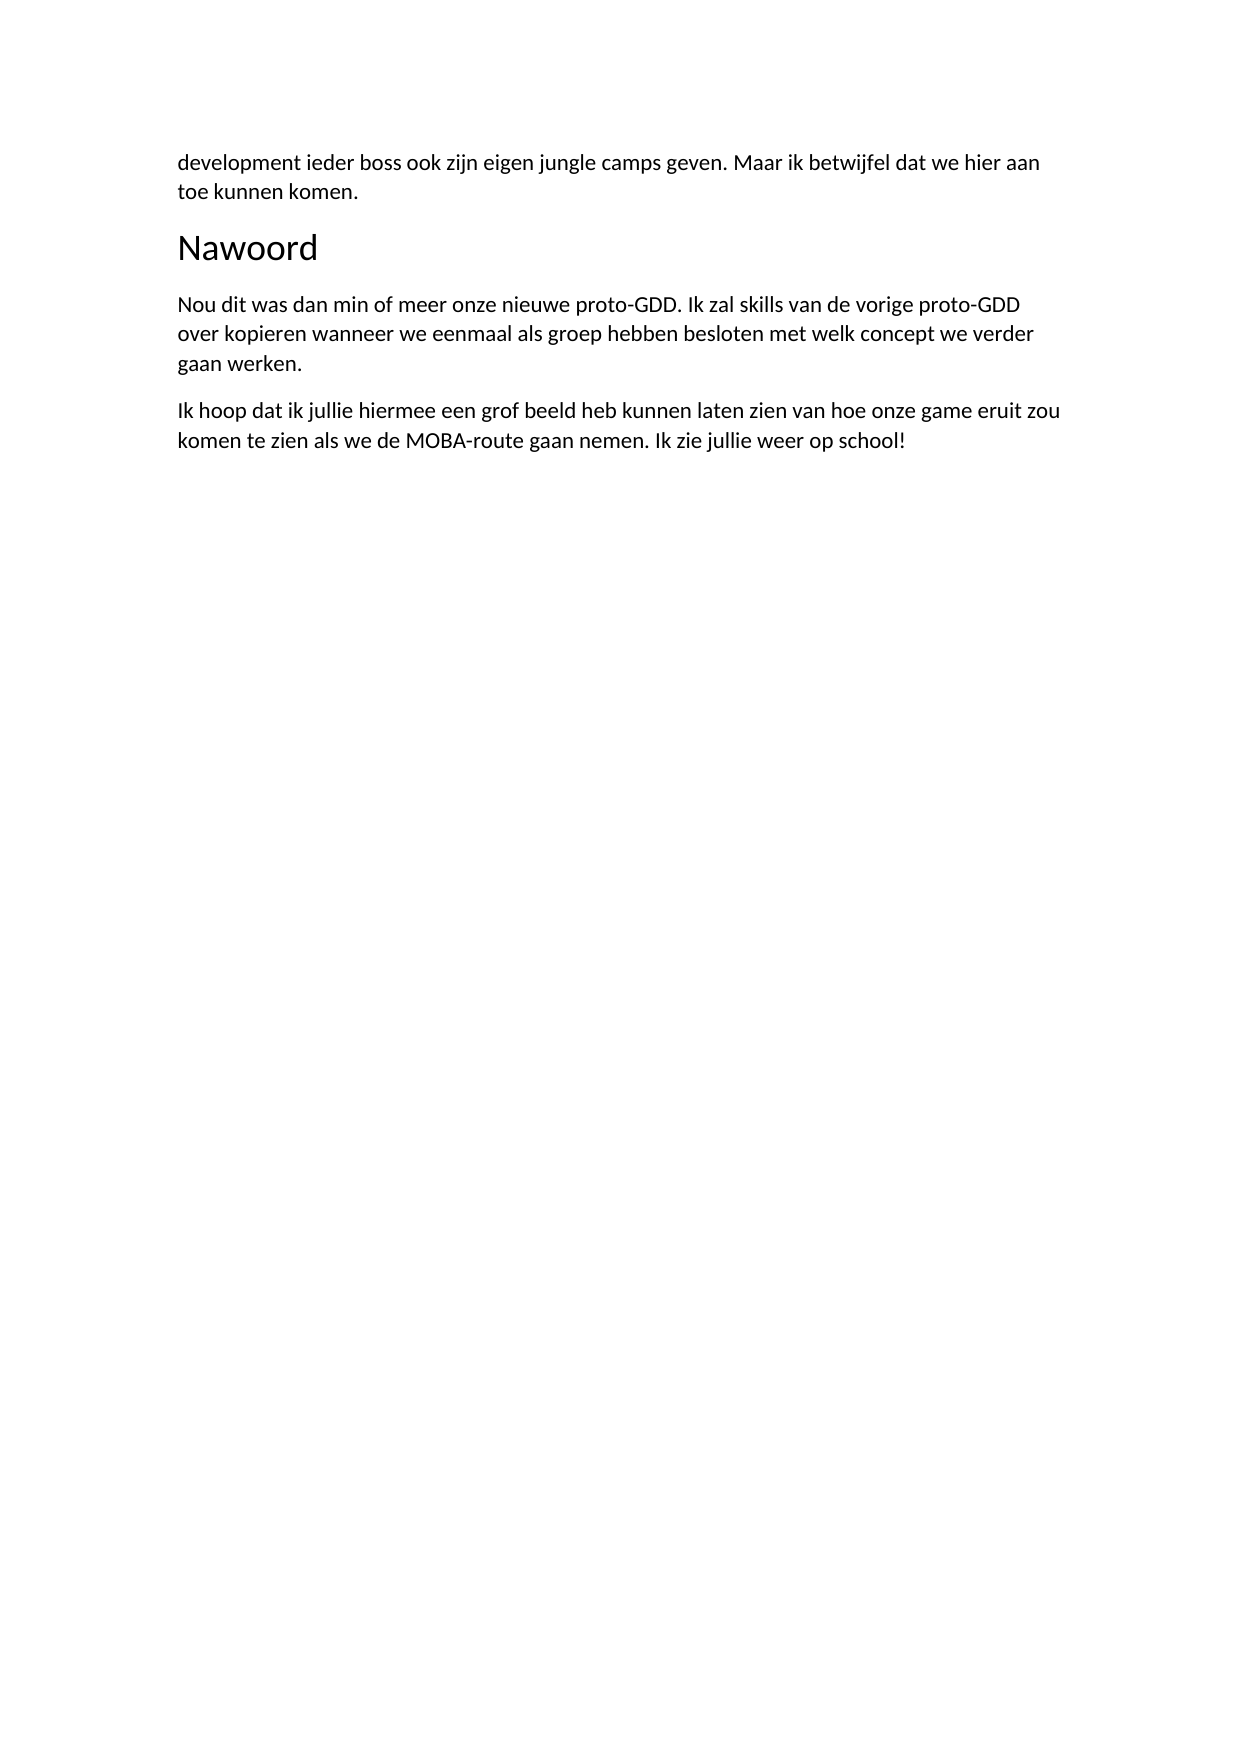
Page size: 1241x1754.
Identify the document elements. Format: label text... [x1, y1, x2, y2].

text Ik hoop dat ik jullie hiermee een grof beeld heb kunnen laten zien van hoe onze game eruit zou komen te zien als we de MOBA-route gaan nemen. Ik zie jullie weer op school! [177, 396, 1063, 454]
text development ieder boss ook zijn eigen jungle camps geven. Maar ik betwijfel dat we hier aan toe kunnen komen. [177, 148, 1063, 206]
text Nou dit was dan min of meer onze nieuwe proto-GDD. Ik zal skills van de vorige proto-GDD over kopieren wanneer we eenmaal als groep hebben besloten met welk concept we verder gaan werken. [177, 290, 1063, 377]
text Nawoord [177, 224, 1063, 270]
